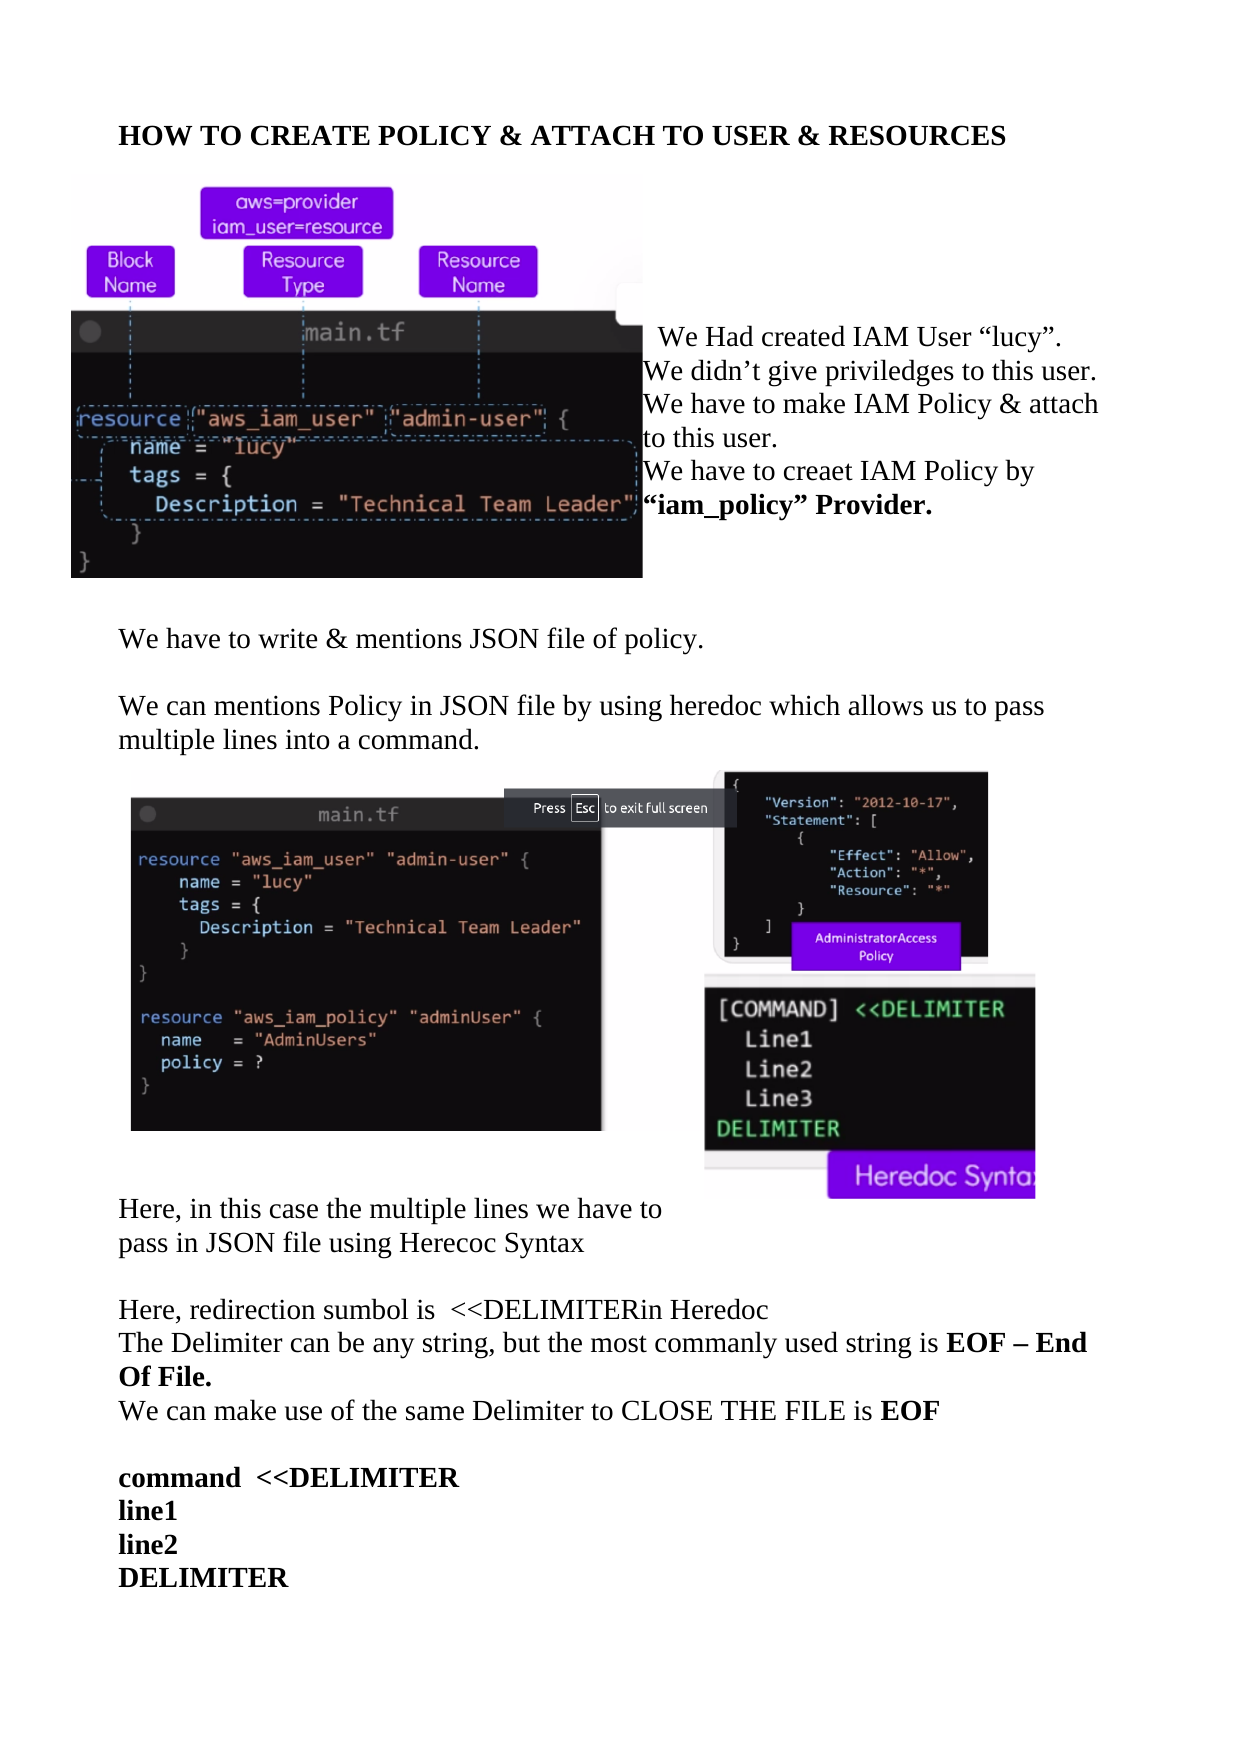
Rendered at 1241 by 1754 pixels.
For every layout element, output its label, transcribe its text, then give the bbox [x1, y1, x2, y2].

text We can mentions Policy in JSON file by using heredoc which allows us to pass multiple lines into a command. [118, 688, 1122, 755]
text command <<DELIMITER [118, 1460, 1122, 1493]
text We have to make IAM Policy & attach to this user. [643, 386, 1122, 453]
text line1 [118, 1493, 1122, 1527]
text DELIMITER [118, 1560, 1122, 1594]
text We can make use of the same Delimiter to CLOSE THE FILE is EOF [118, 1393, 1122, 1426]
text The Delimiter can be any string, but the most commanly used string is EOF – End Of File. [118, 1326, 1122, 1393]
text Here, in this case the multiple lines we have to pass in JSON file using Herecoc Syntax [118, 1191, 1122, 1258]
text Here, redirection sumbol is <<DELIMITERin Heredoc [118, 1292, 1122, 1326]
text We have to creaet IAM Policy by “iam_policy” Provider. [643, 453, 1122, 521]
picture [71, 174, 643, 578]
text HOW TO CREATE POLICY & ATTACH TO USER & RESOURCES [118, 118, 1122, 152]
text We have to write & mentions JSON file of policy. [118, 621, 1122, 655]
text We didn’t give priviledges to this user. [643, 353, 1122, 386]
text We Had created IAM User “lucy”. [643, 319, 1122, 353]
picture [130, 770, 1036, 1199]
text line2 [118, 1527, 1122, 1560]
